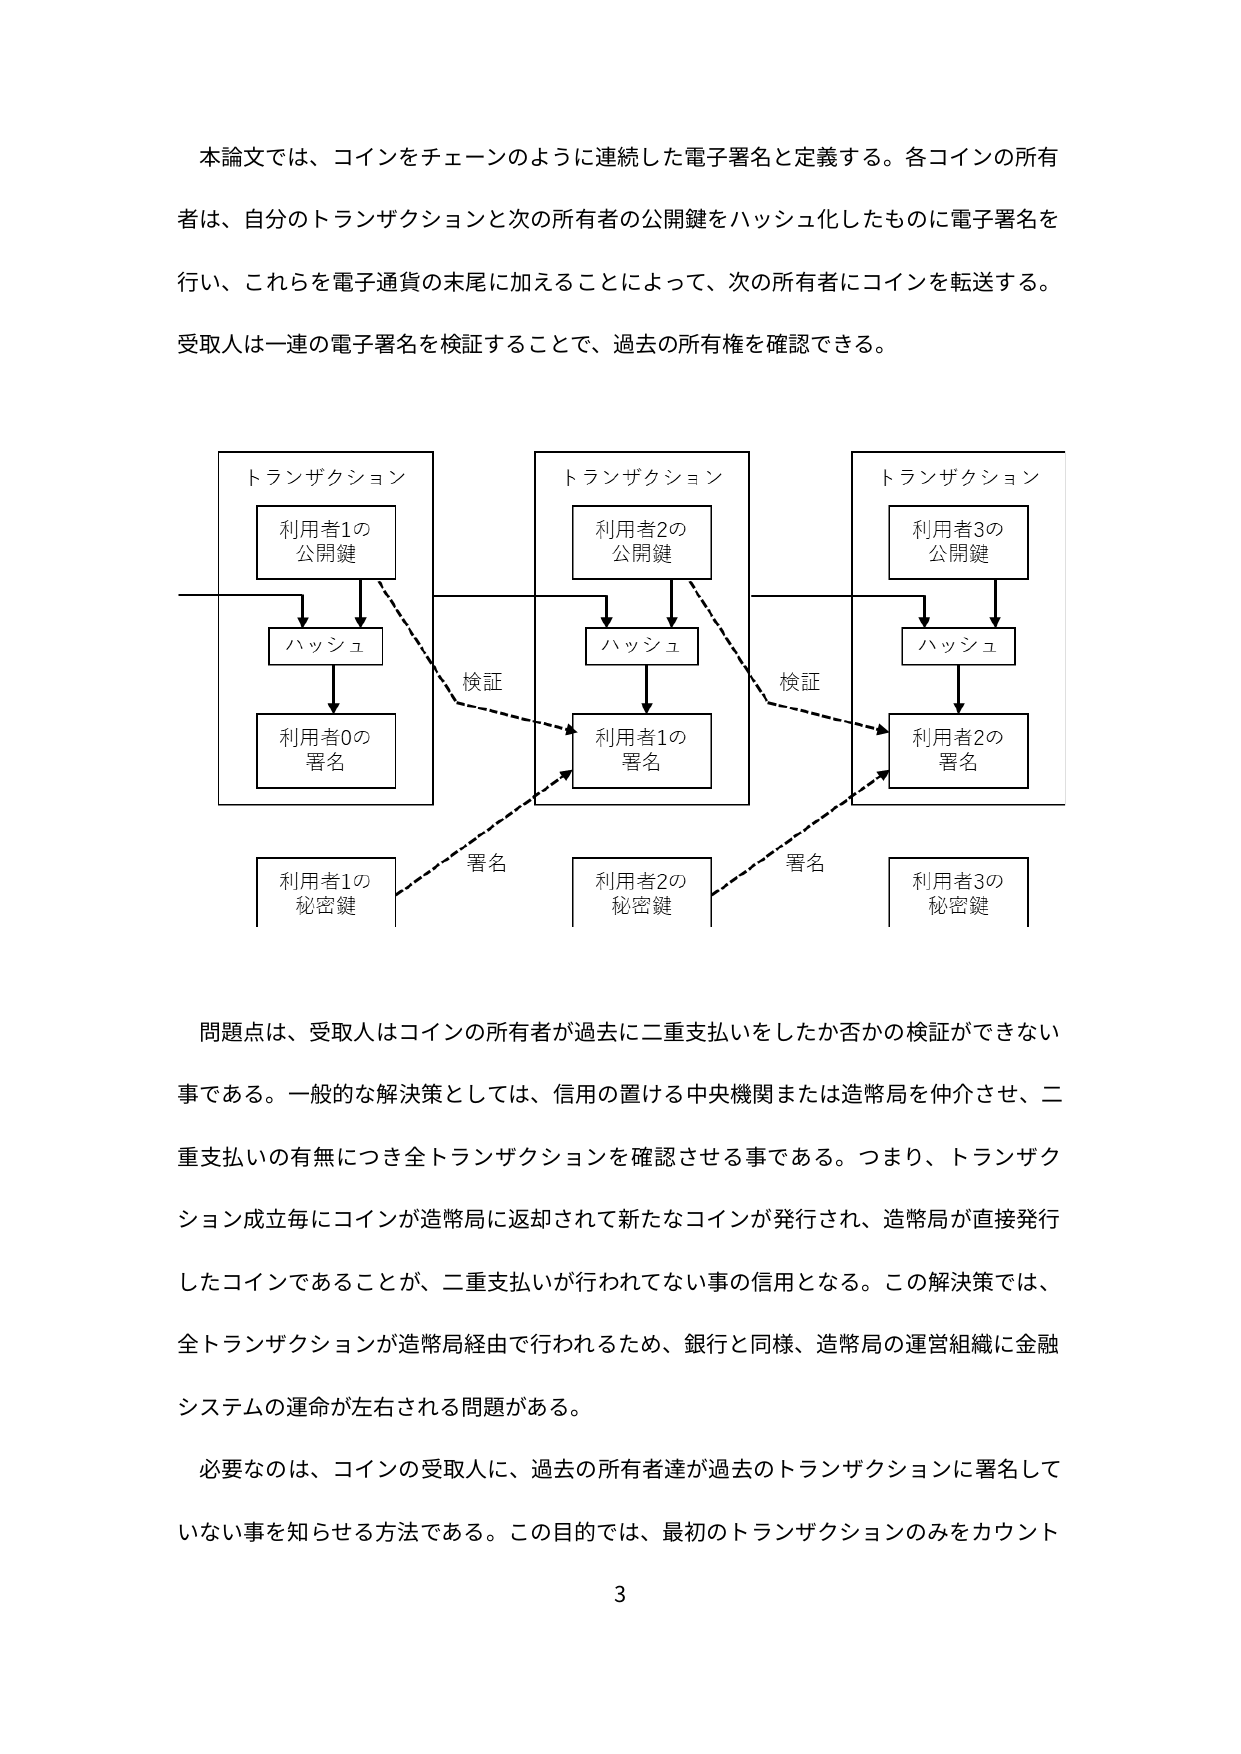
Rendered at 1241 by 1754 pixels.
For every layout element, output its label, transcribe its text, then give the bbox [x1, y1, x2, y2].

text 必要なのは、コインの受取人に、過去の所有者達が過去のトランザクションに署名していない事を知らせる方法である。この目的では、最初のトランザクションのみをカウント [177, 1426, 1063, 1551]
text 問題点は、受取人はコインの所有者が過去に二重支払いをしたか否かの検証ができない事である。一般的な解決策としては、信用の置ける中央機関または造幣局を仲介させ、二重支払いの有無につき全トランザクションを確認させる事である。つまり、トランザクション成立毎にコインが造幣局に返却されて新たなコインが発行され、造幣局が直接発行したコインであることが、二重支払いが行われてない事の信用となる。この解決策では、全トランザクションが造幣局経由で行われるため、銀行と同様、造幣局の運営組織に金融システムの運命が左右される問題がある。 [177, 989, 1063, 1426]
text 本論文では、コインをチェーンのように連続した電子署名と定義する。各コインの所有者は、自分のトランザクションと次の所有者の公開鍵をハッシュ化したものに電子署名を行い、これらを電子通貨の末尾に加えることによって、次の所有者にコインを転送する。受取人は一連の電子署名を検証することで、過去の所有権を確認できる。 [177, 114, 1063, 364]
